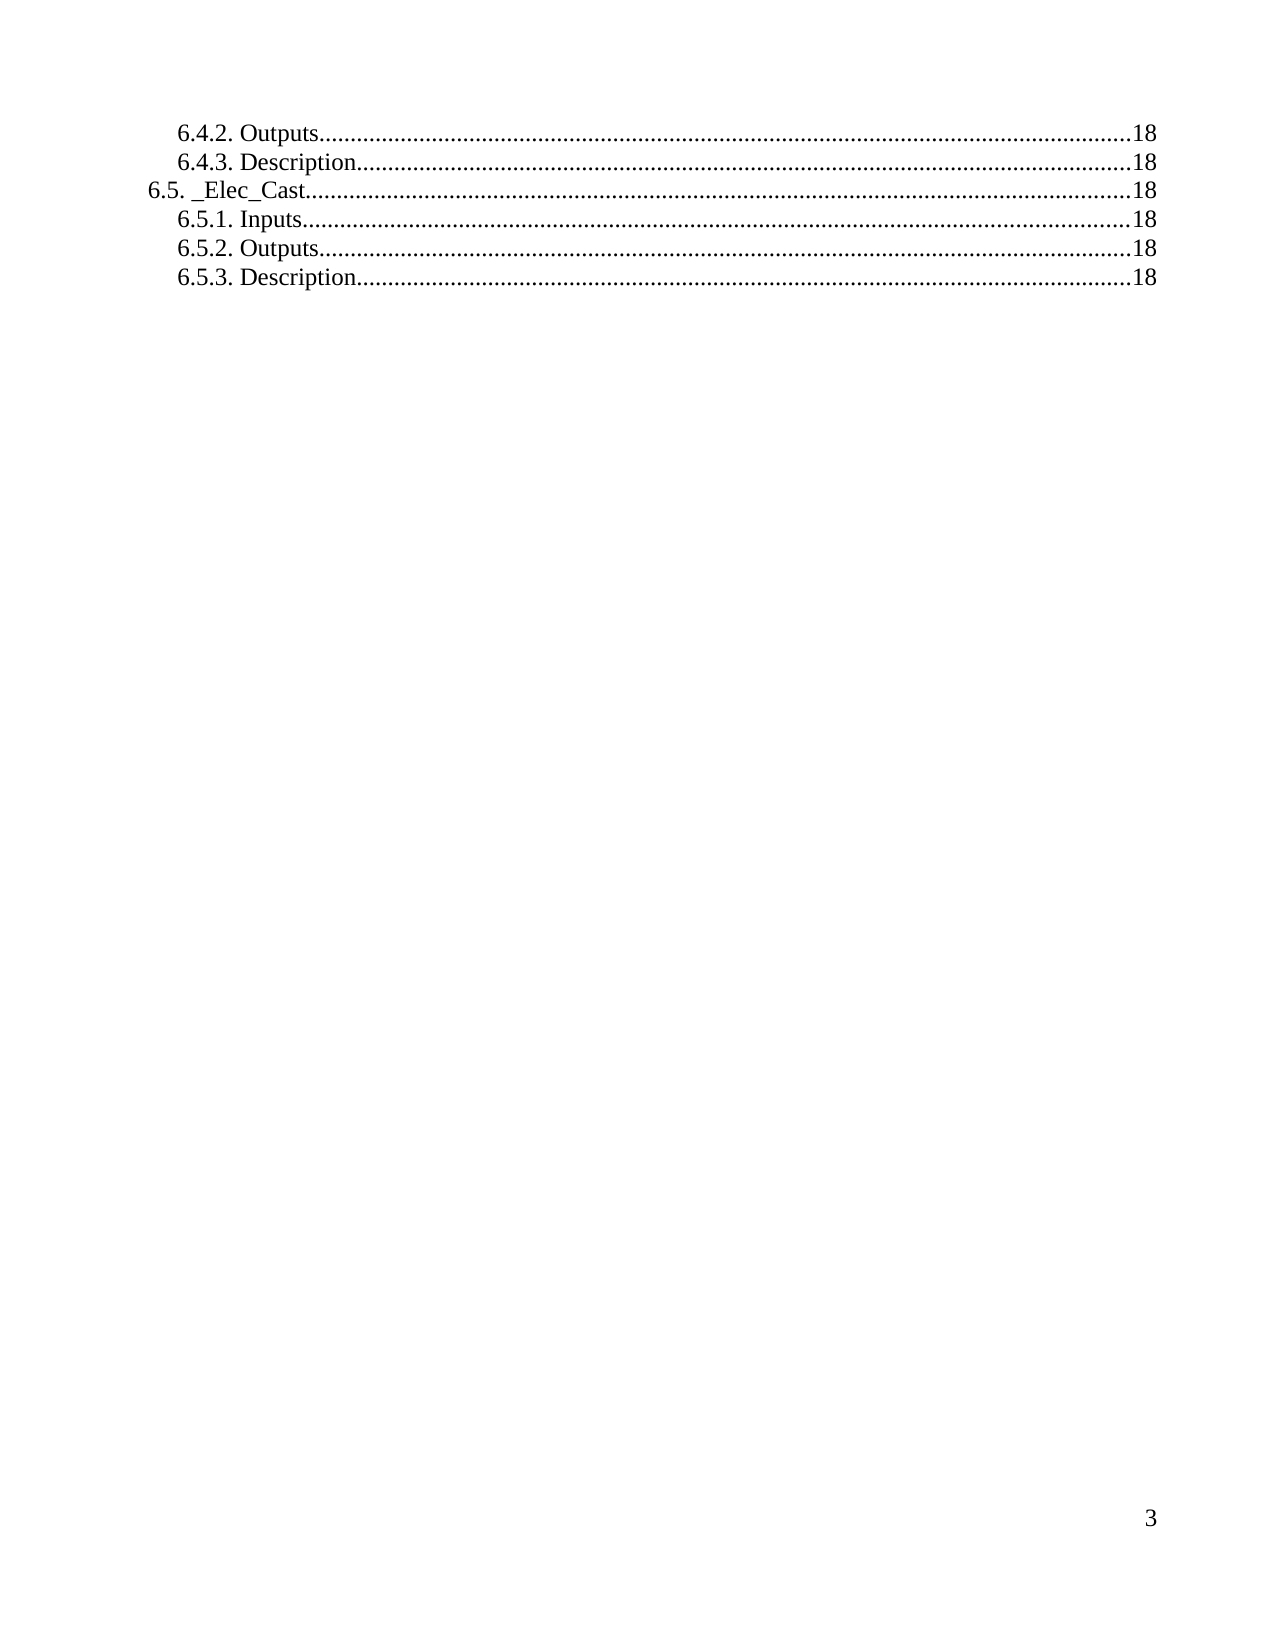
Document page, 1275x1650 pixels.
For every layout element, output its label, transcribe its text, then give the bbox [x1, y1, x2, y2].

text 6.5.3. Description 18 [177, 262, 1157, 291]
text 6.4.2. Outputs 18 [177, 118, 1157, 147]
text 6.5. _Elec_Cast 18 [148, 176, 1157, 204]
text 6.5.2. Outputs 18 [177, 233, 1157, 262]
text 6.4.3. Description 18 [177, 147, 1157, 176]
text 6.5.1. Inputs 18 [177, 204, 1157, 233]
